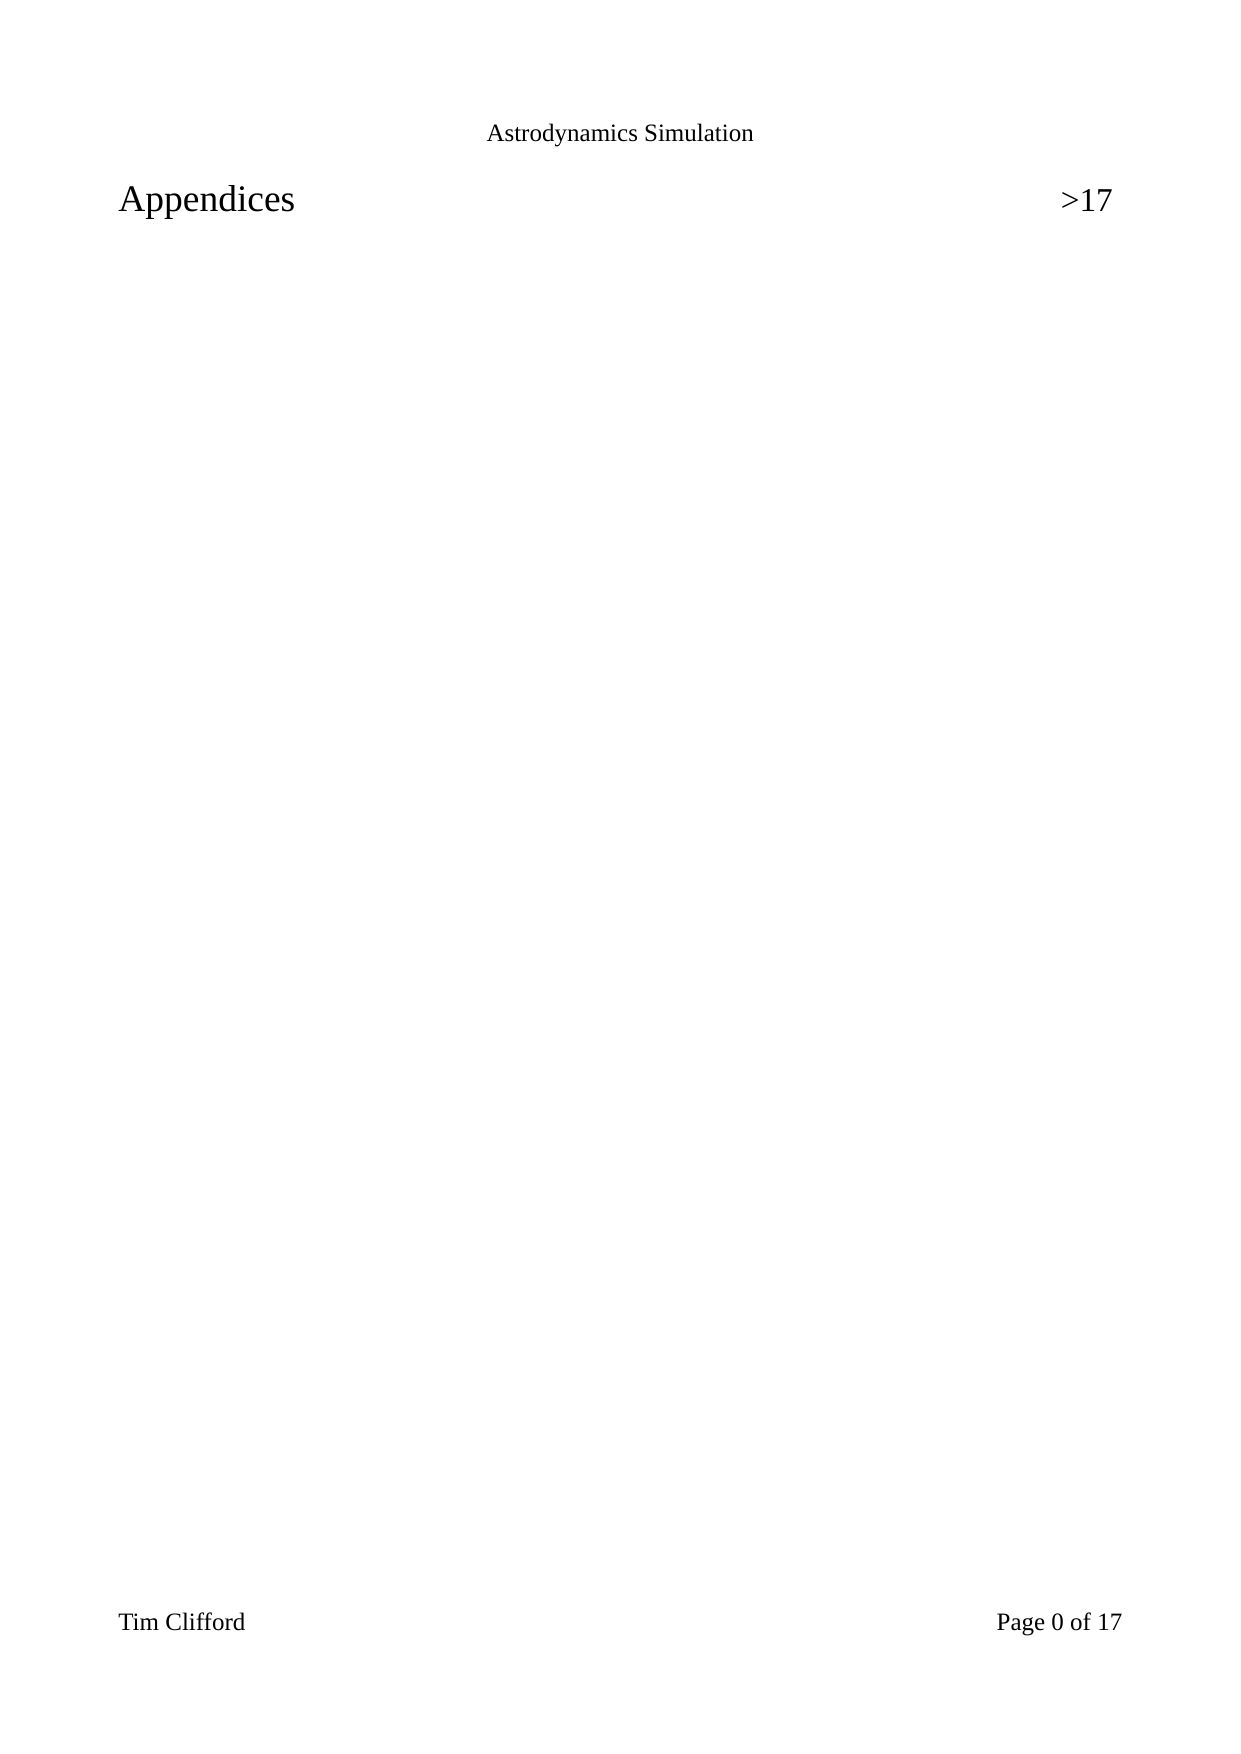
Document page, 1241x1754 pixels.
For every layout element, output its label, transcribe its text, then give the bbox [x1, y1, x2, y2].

text Appendices >17 [118, 176, 1122, 219]
